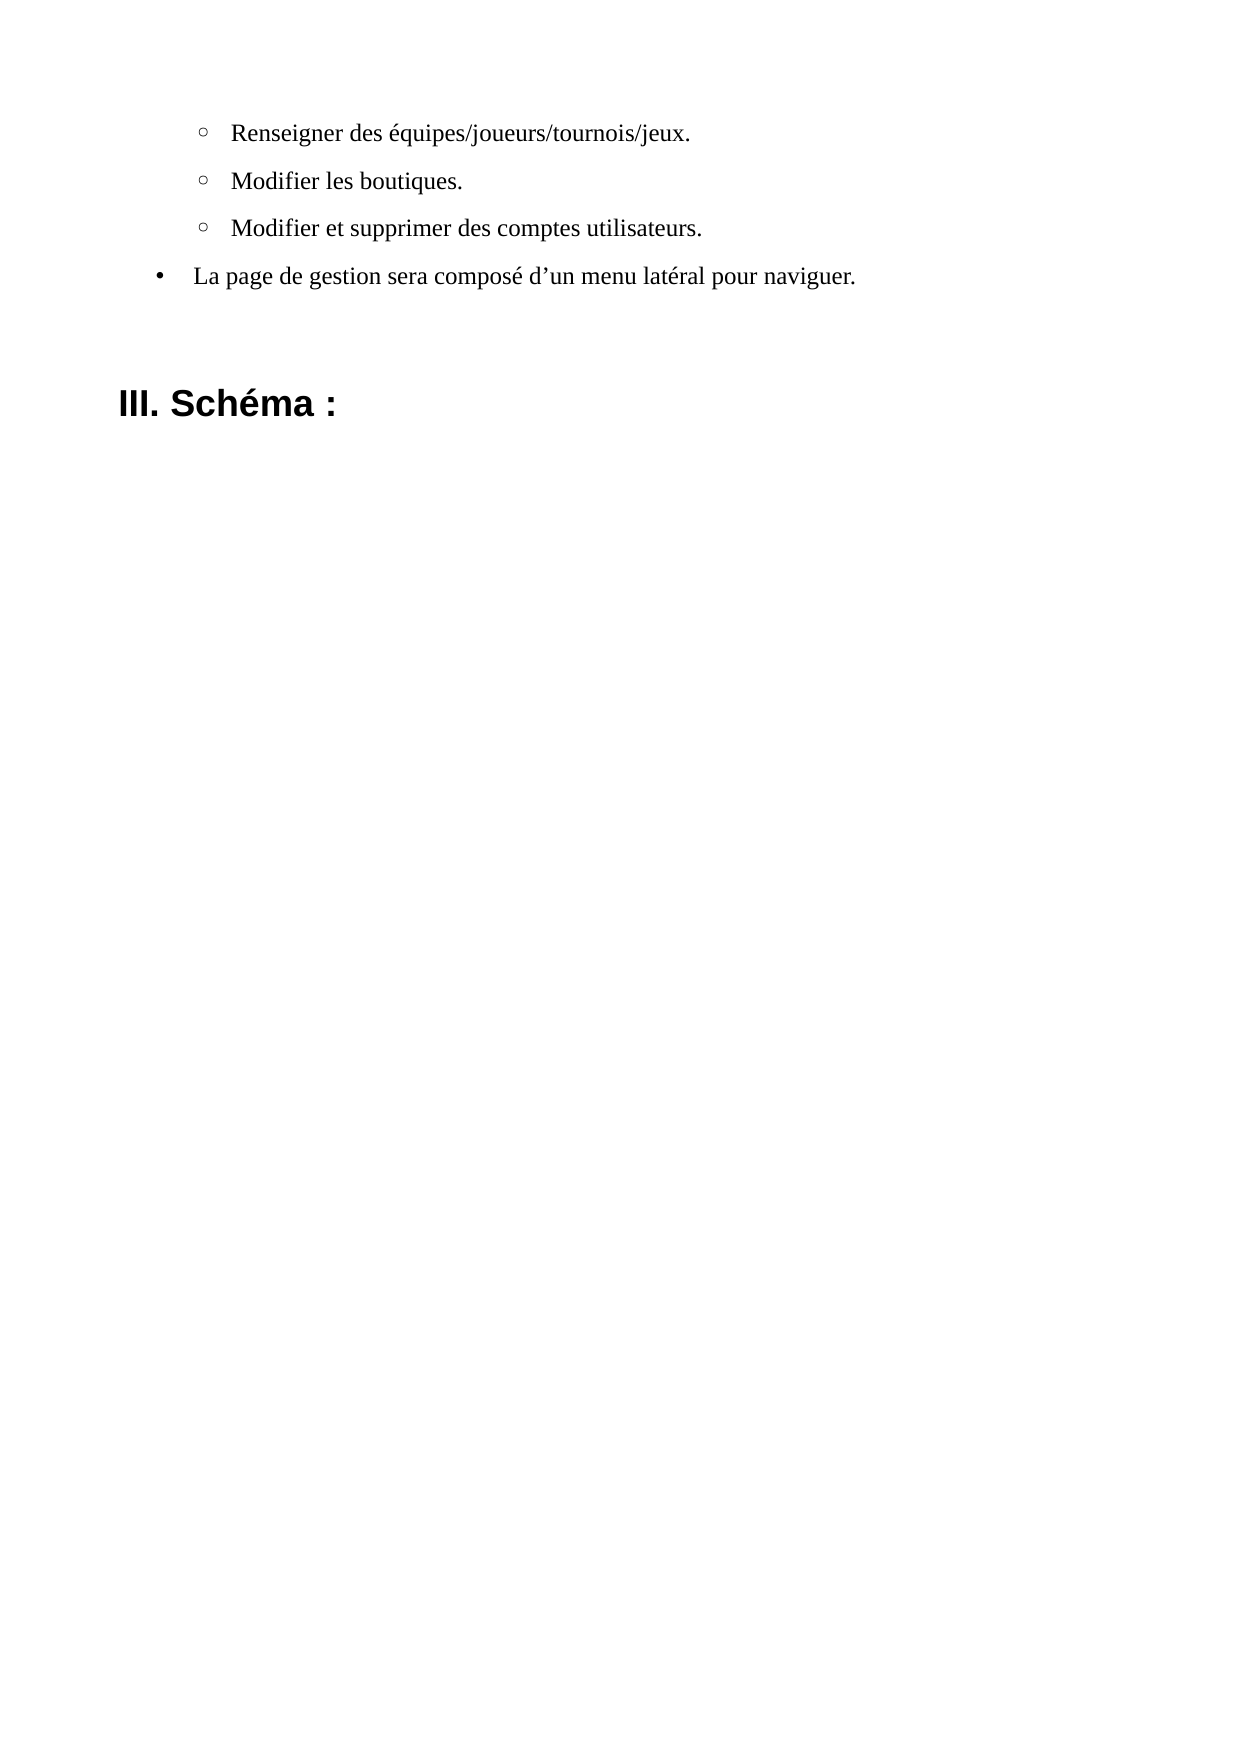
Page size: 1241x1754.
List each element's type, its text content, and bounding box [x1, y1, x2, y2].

list La page de gestion sera composé d’un menu latéral pour naviguer. [156, 261, 1122, 290]
list Renseigner des équipes/joueurs/tournois/jeux. [193, 118, 1122, 147]
list Modifier et supprimer des comptes utilisateurs. [193, 213, 1122, 242]
list Modifier les boutiques. [193, 166, 1122, 194]
subtitle III. Schéma : [118, 381, 1122, 424]
